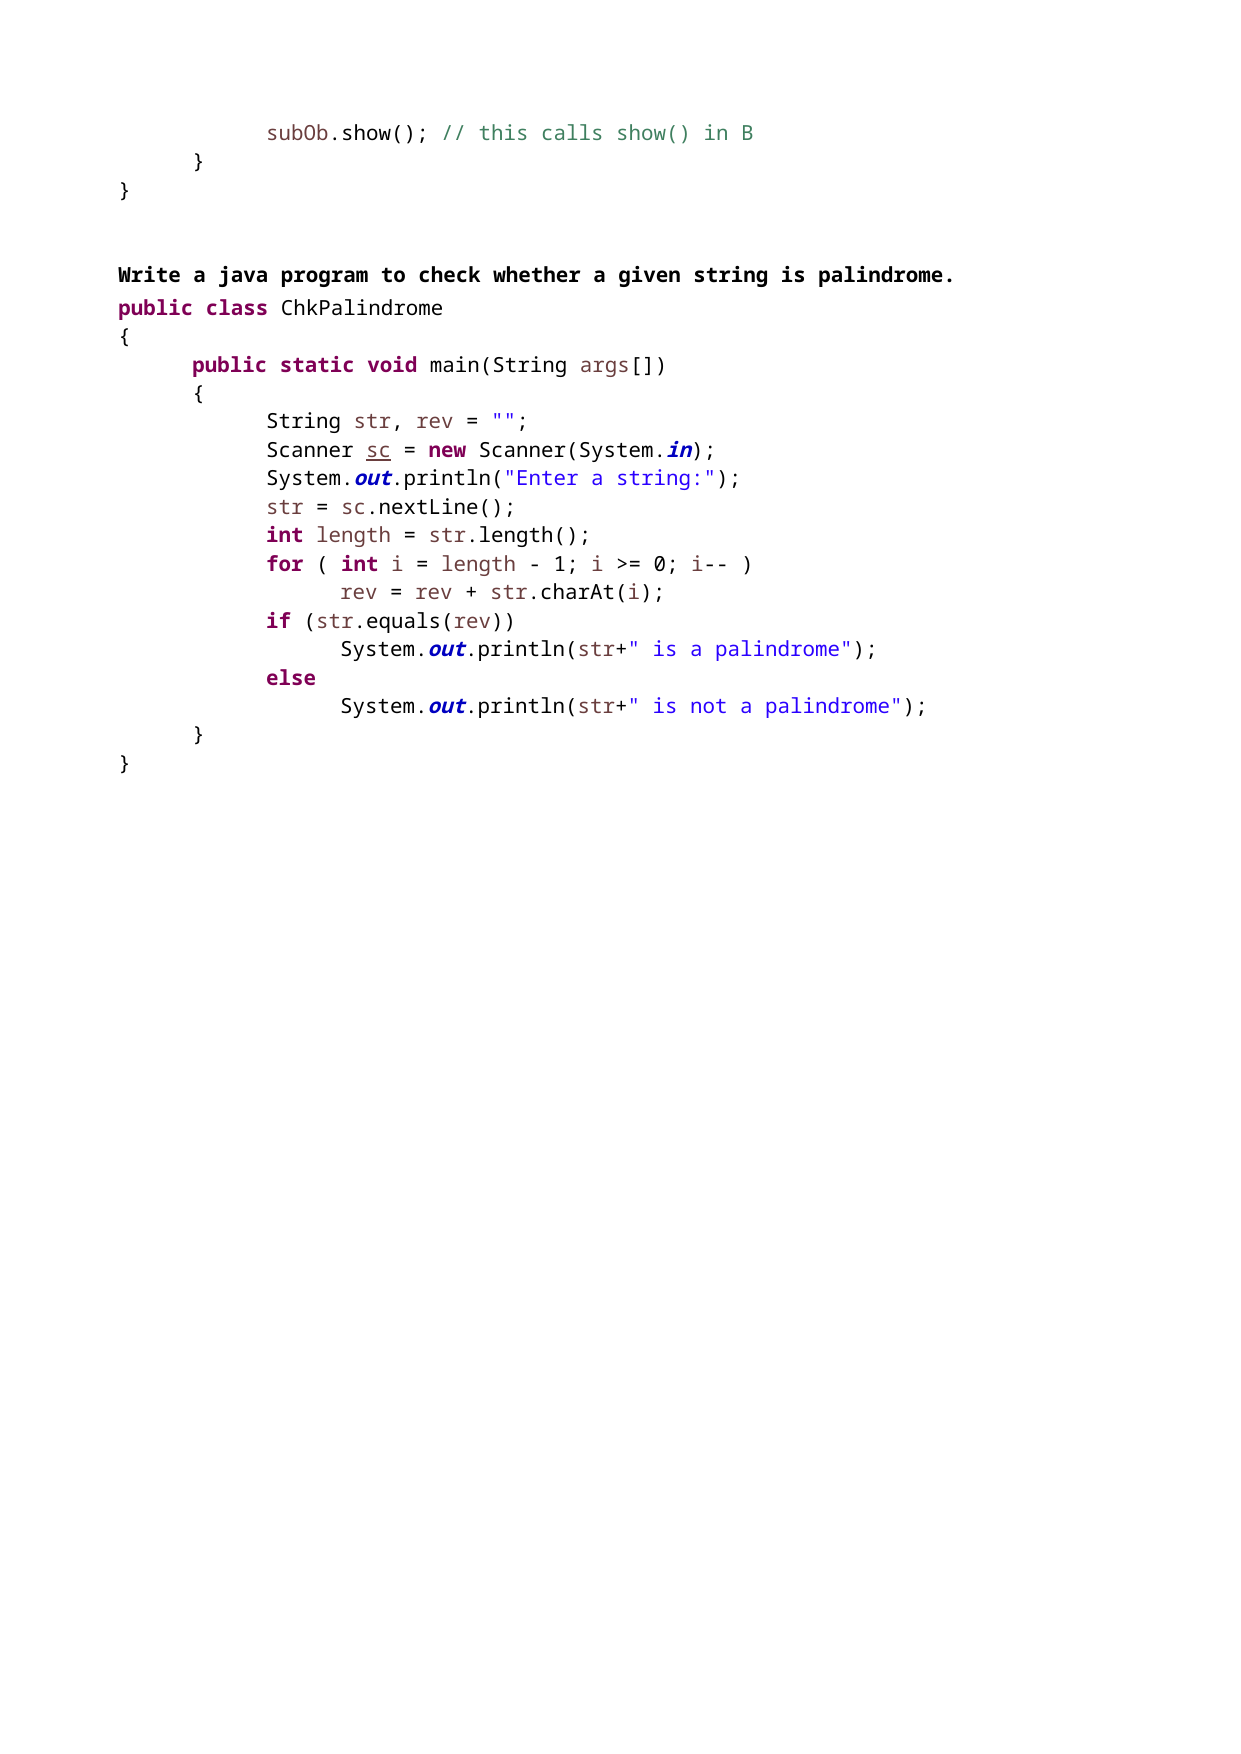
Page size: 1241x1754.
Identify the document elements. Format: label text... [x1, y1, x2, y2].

text else [118, 663, 1122, 691]
text public class ChkPalindrome [118, 293, 1122, 321]
text { [118, 378, 1122, 407]
text for ( int i = length - 1; i >= 0; i-- ) [118, 549, 1122, 577]
text System.out.println("Enter a string:"); [118, 463, 1122, 492]
text Scanner sc = new Scanner(System.in); [118, 435, 1122, 463]
text str = sc.nextLine(); [118, 492, 1122, 520]
text public static void main(String args[]) [118, 350, 1122, 378]
text String str, rev = ""; [118, 407, 1122, 435]
text } [118, 719, 1122, 748]
text System.out.println(str+" is a palindrome"); [118, 634, 1122, 663]
text } [118, 175, 1122, 203]
text } [118, 147, 1122, 175]
text int length = str.length(); [118, 520, 1122, 549]
list Write a java program to check whether a given string is palindrome. [118, 260, 1122, 289]
text if (str.equals(rev)) [118, 606, 1122, 634]
text } [118, 748, 1122, 776]
text { [118, 321, 1122, 350]
text rev = rev + str.charAt(i); [118, 577, 1122, 606]
text System.out.println(str+" is not a palindrome"); [118, 691, 1122, 719]
text subOb.show(); // this calls show() in B [118, 118, 1122, 147]
